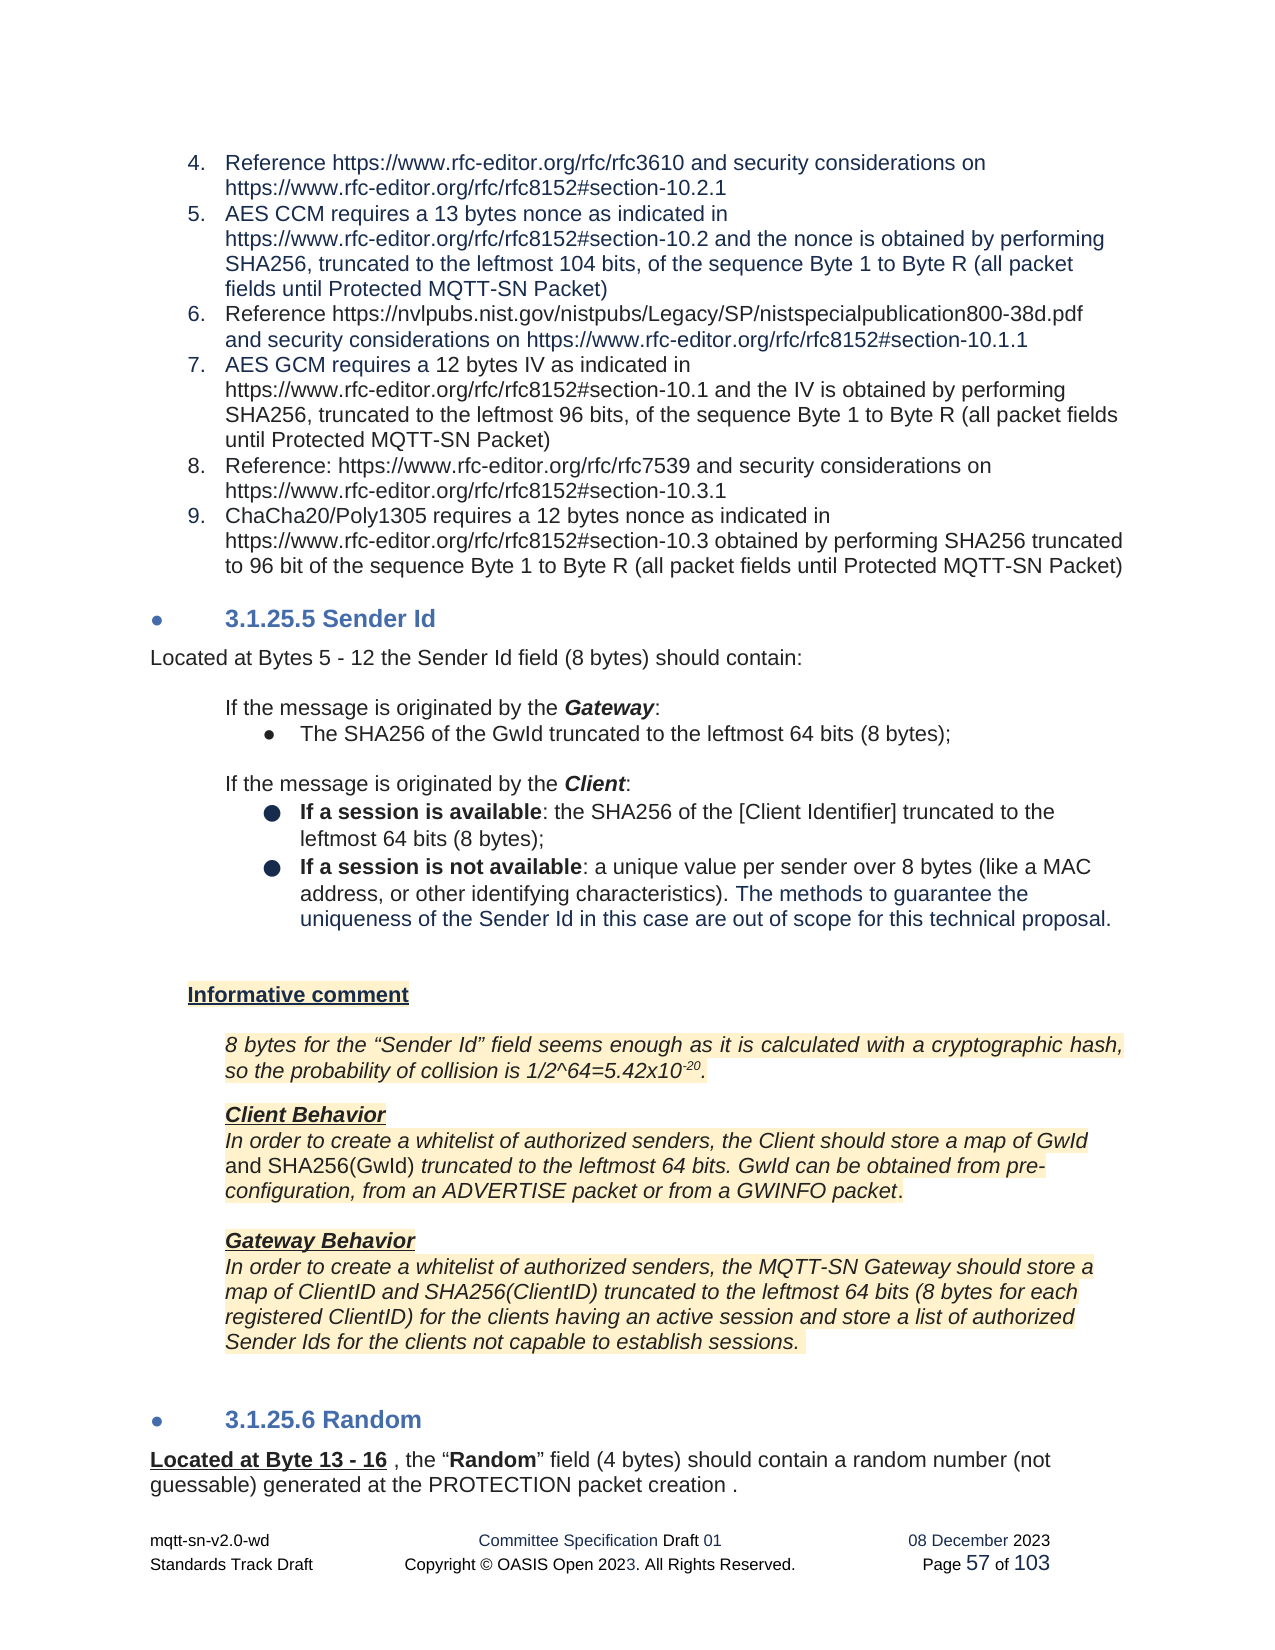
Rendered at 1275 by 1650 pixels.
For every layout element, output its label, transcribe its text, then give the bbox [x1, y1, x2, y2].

text 8 bytes for the “Sender Id” field seems enough as it is calculated with a cryptographic hash, so the probability of collision is 1/2^64=5.42x10-20. [225, 1032, 1124, 1083]
list Reference https://www.rfc-editor.org/rfc/rfc3610 and security considerations on https://www.rfc-editor.org/rfc/rfc8152#section-10.2.1 [187, 150, 1124, 200]
text If the message is originated by the Client: [225, 771, 1124, 796]
list Reference https://nvlpubs.nist.gov/nistpubs/Legacy/SP/nistspecialpublication800-38d.pdf and security considerations on https://www.rfc-editor.org/rfc/rfc8152#section-10.1.1 [187, 301, 1124, 352]
text Client Behavior [225, 1102, 1124, 1128]
text In order to create a whitelist of authorized senders, the MQTT-SN Gateway should store a map of ClientID and SHA256(ClientID) truncated to the leftmost 64 bits (8 bytes for each registered ClientID) for the clients having an active session and store a list of authorized Sender Ids for the clients not capable to establish sessions. [225, 1254, 1124, 1354]
text Gateway Behavior [225, 1228, 1124, 1254]
list Informative comment [187, 981, 1124, 1007]
text Located at Byte 13 - 16 , the “Random” field (4 bytes) should contain a random number (not guessable) generated at the PROTECTION packet creation . [150, 1447, 1124, 1497]
list AES CCM requires a 13 bytes nonce as indicated in https://www.rfc-editor.org/rfc/rfc8152#section-10.2 and the nonce is obtained by performing SHA256, truncated to the leftmost 104 bits, of the sequence Byte 1 to Byte R (all packet fields until Protected MQTT-SN Packet) [187, 200, 1124, 301]
text If the message is originated by the Gateway: [150, 695, 1124, 720]
list Reference: https://www.rfc-editor.org/rfc/rfc7539 and security considerations on https://www.rfc-editor.org/rfc/rfc8152#section-10.3.1 [187, 452, 1124, 503]
list If a session is not available: a unique value per sender over 8 bytes (like a MAC address, or other identifying characteristics). The methods to guarantee the uniqueness of the Sender Id in this case are out of scope for this technical proposal. [262, 851, 1124, 931]
subtitle 3.1.25.5 Sender Id [150, 603, 1124, 632]
list The SHA256 of the GwId truncated to the leftmost 64 bits (8 bytes); [262, 720, 1124, 746]
text Located at Bytes 5 - 12 the Sender Id field (8 bytes) should contain: [150, 645, 1124, 670]
list AES GCM requires a 12 bytes IV as indicated in https://www.rfc-editor.org/rfc/rfc8152#section-10.1 and the IV is obtained by performing SHA256, truncated to the leftmost 96 bits, of the sequence Byte 1 to Byte R (all packet fields until Protected MQTT-SN Packet) [187, 352, 1124, 452]
list If a session is available: the SHA256 of the [Client Identifier] truncated to the leftmost 64 bits (8 bytes); [262, 796, 1124, 851]
text In order to create a whitelist of authorized senders, the Client should store a map of GwId and SHA256(GwId) truncated to the leftmost 64 bits. GwId can be obtained from pre-configuration, from an ADVERTISE packet or from a GWINFO packet. [225, 1128, 1124, 1203]
subtitle 3.1.25.6 Random [150, 1405, 1124, 1434]
list ChaCha20/Poly1305 requires a 12 bytes nonce as indicated in https://www.rfc-editor.org/rfc/rfc8152#section-10.3 obtained by performing SHA256 truncated to 96 bit of the sequence Byte 1 to Byte R (all packet fields until Protected MQTT-SN Packet) [187, 503, 1124, 578]
